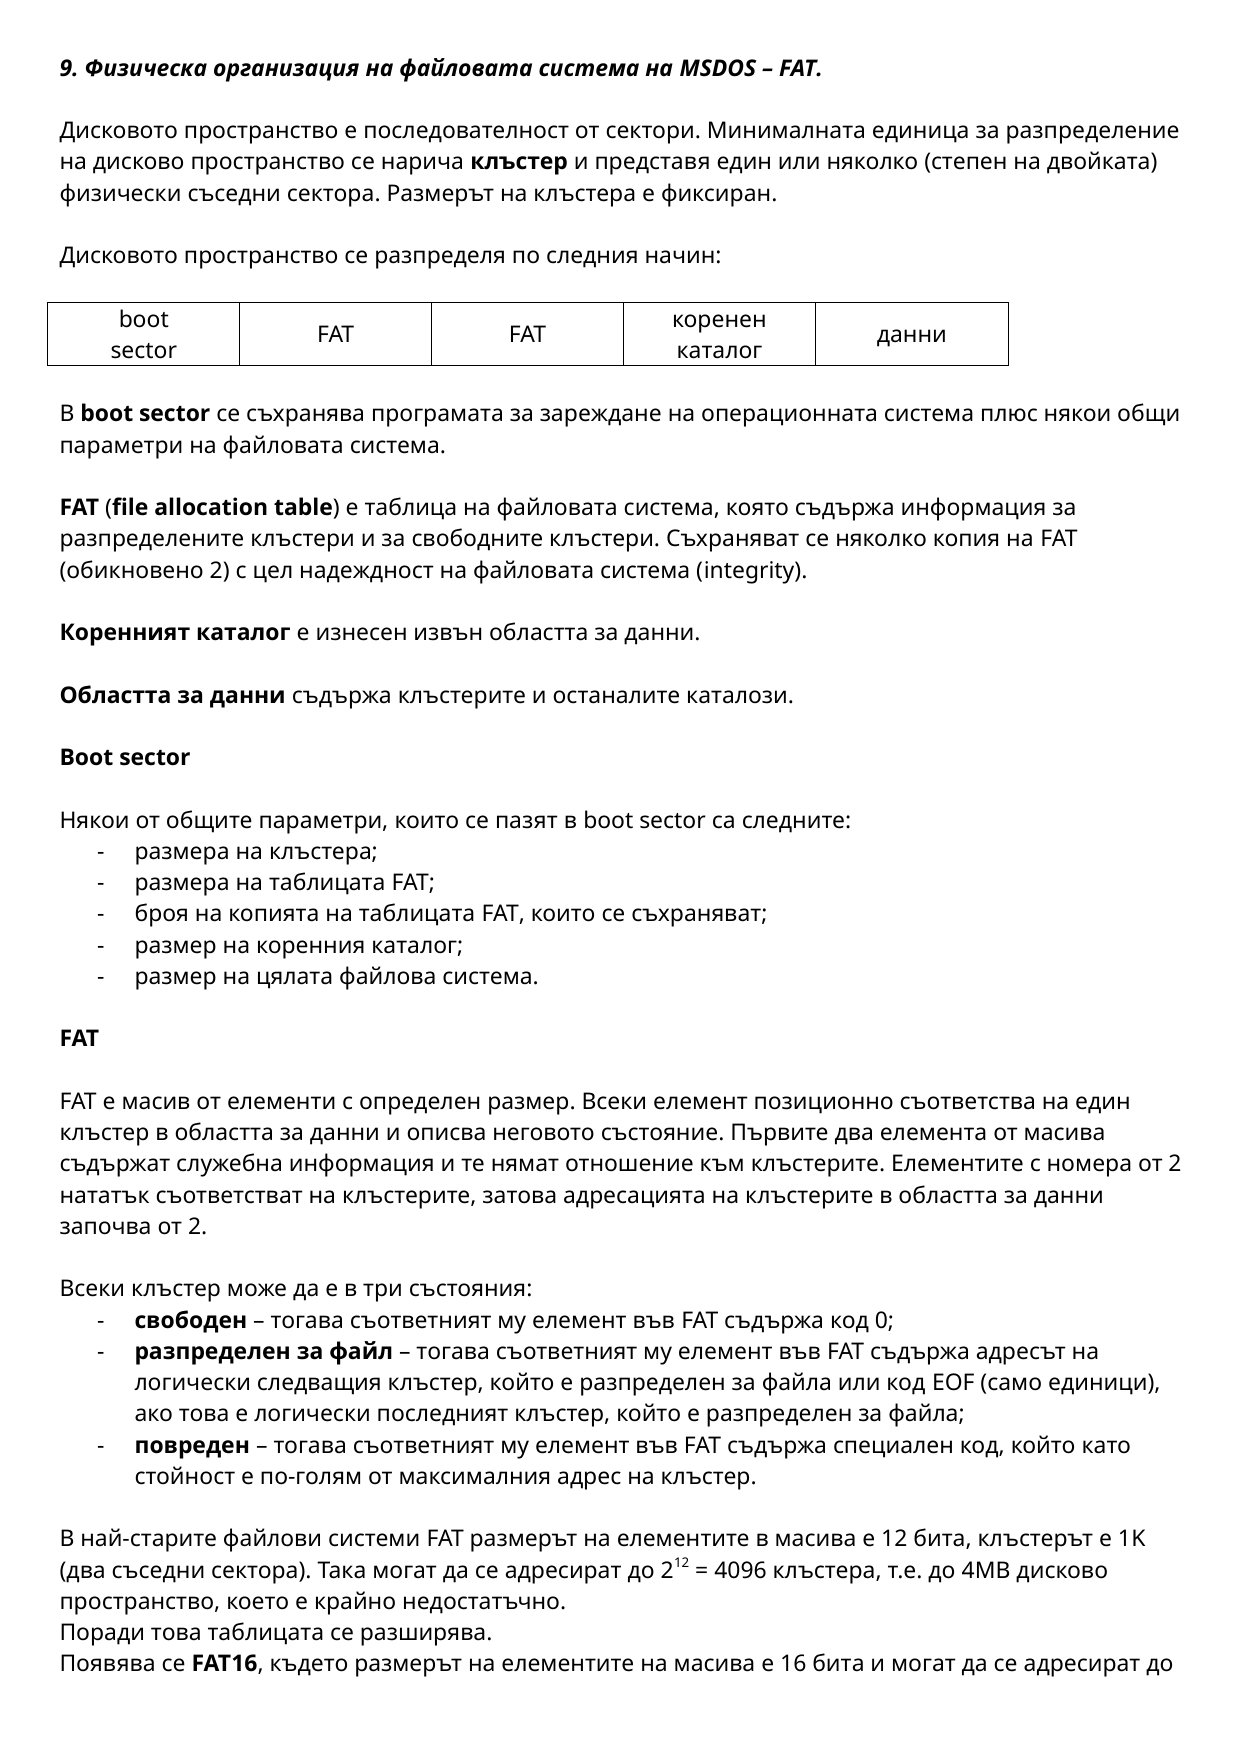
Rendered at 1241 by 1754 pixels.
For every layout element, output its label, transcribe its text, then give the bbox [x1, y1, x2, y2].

text В най-старите файлови системи FAT размерът на елементите в масива е 12 бита, клъстерът е 1K (два съседни сектора). Така могат да се адресират до 212 = 4096 клъстера, т.е. до 4MB дисково пространство, което е крайно недостатъчно. [59, 1522, 1191, 1616]
text Всеки клъстер може да е в три състояния: [59, 1272, 1191, 1304]
table_header данни [816, 303, 1008, 365]
text FAT е масив от елементи с определен размер. Всеки елемент позиционно съответства на един клъстер в областта за данни и описва неговото състояние. Първите два елемента от масива съдържат служебна информация и те нямат отношение към клъстерите. Елементите с номера от 2 нататък съответстват на клъстерите, затова адресацията на клъстерите в областта за данни започва от 2. [59, 1085, 1191, 1241]
list повреден – тогава съответният му елемент във FAT съдържа специален код, който като стойност е по-голям от максималния адрес на клъстер. [97, 1429, 1191, 1491]
text Коренният каталог е изнесен извън областта за данни. [59, 616, 1191, 647]
table_header FAT [432, 303, 623, 365]
text Появява се FAT16, където размерът на елементите на масива е 16 бита и могат да се адресират до [59, 1647, 1191, 1679]
text Дисковото пространство се разпределя по следния начин: [59, 239, 1191, 270]
table_header коренен каталог [624, 303, 815, 365]
text Поради това таблицата се разширява. [59, 1616, 1191, 1647]
table_header boot sector [48, 303, 239, 365]
list размер на коренния каталог; [97, 929, 1191, 960]
text Областта за данни съдържа клъстерите и останалите каталози. [59, 679, 1191, 710]
table_header FAT [240, 303, 431, 365]
text В boot sector се съхранява програмата за зареждане на операционната система плюс някои общи параметри на файловата система. [59, 397, 1191, 460]
text Дисковото пространство е последователност от сектори. Минималната единица за разпределение на дисково пространство се нарича клъстер и представя един или няколко (степен на двойката) физически съседни сектора. Размерът на клъстера е фиксиран. [59, 114, 1191, 208]
text Някои от общите параметри, които се пазят в boot sector са следните: [59, 804, 1191, 835]
text FAT [59, 1022, 1191, 1054]
list размера на таблицата FAT; [97, 866, 1191, 897]
list размера на клъстера; [97, 835, 1191, 866]
text FAT (file allocation table) е таблица на файловата система, която съдържа информация за разпределените клъстери и за свободните клъстери. Съхраняват се няколко копия на FAT (обикновено 2) с цел надеждност на файловата система (integrity). [59, 491, 1191, 585]
list разпределен за файл – тогава съответният му елемент във FAT съдържа адресът на логически следващия клъстер, който е разпределен за файла или код EOF (само единици), ако това е логически последният клъстер, който е разпределен за файла; [97, 1335, 1191, 1429]
list броя на копията на таблицата FAT, които се съхраняват; [97, 897, 1191, 929]
list размер на цялата файлова система. [97, 960, 1191, 991]
text Boot sector [59, 741, 1191, 772]
text 9. Физическа организация на файловата система на MSDOS – FAT. [59, 52, 1191, 83]
list свободен – тогава съответният му елемент във FAT съдържа код 0; [97, 1304, 1191, 1335]
